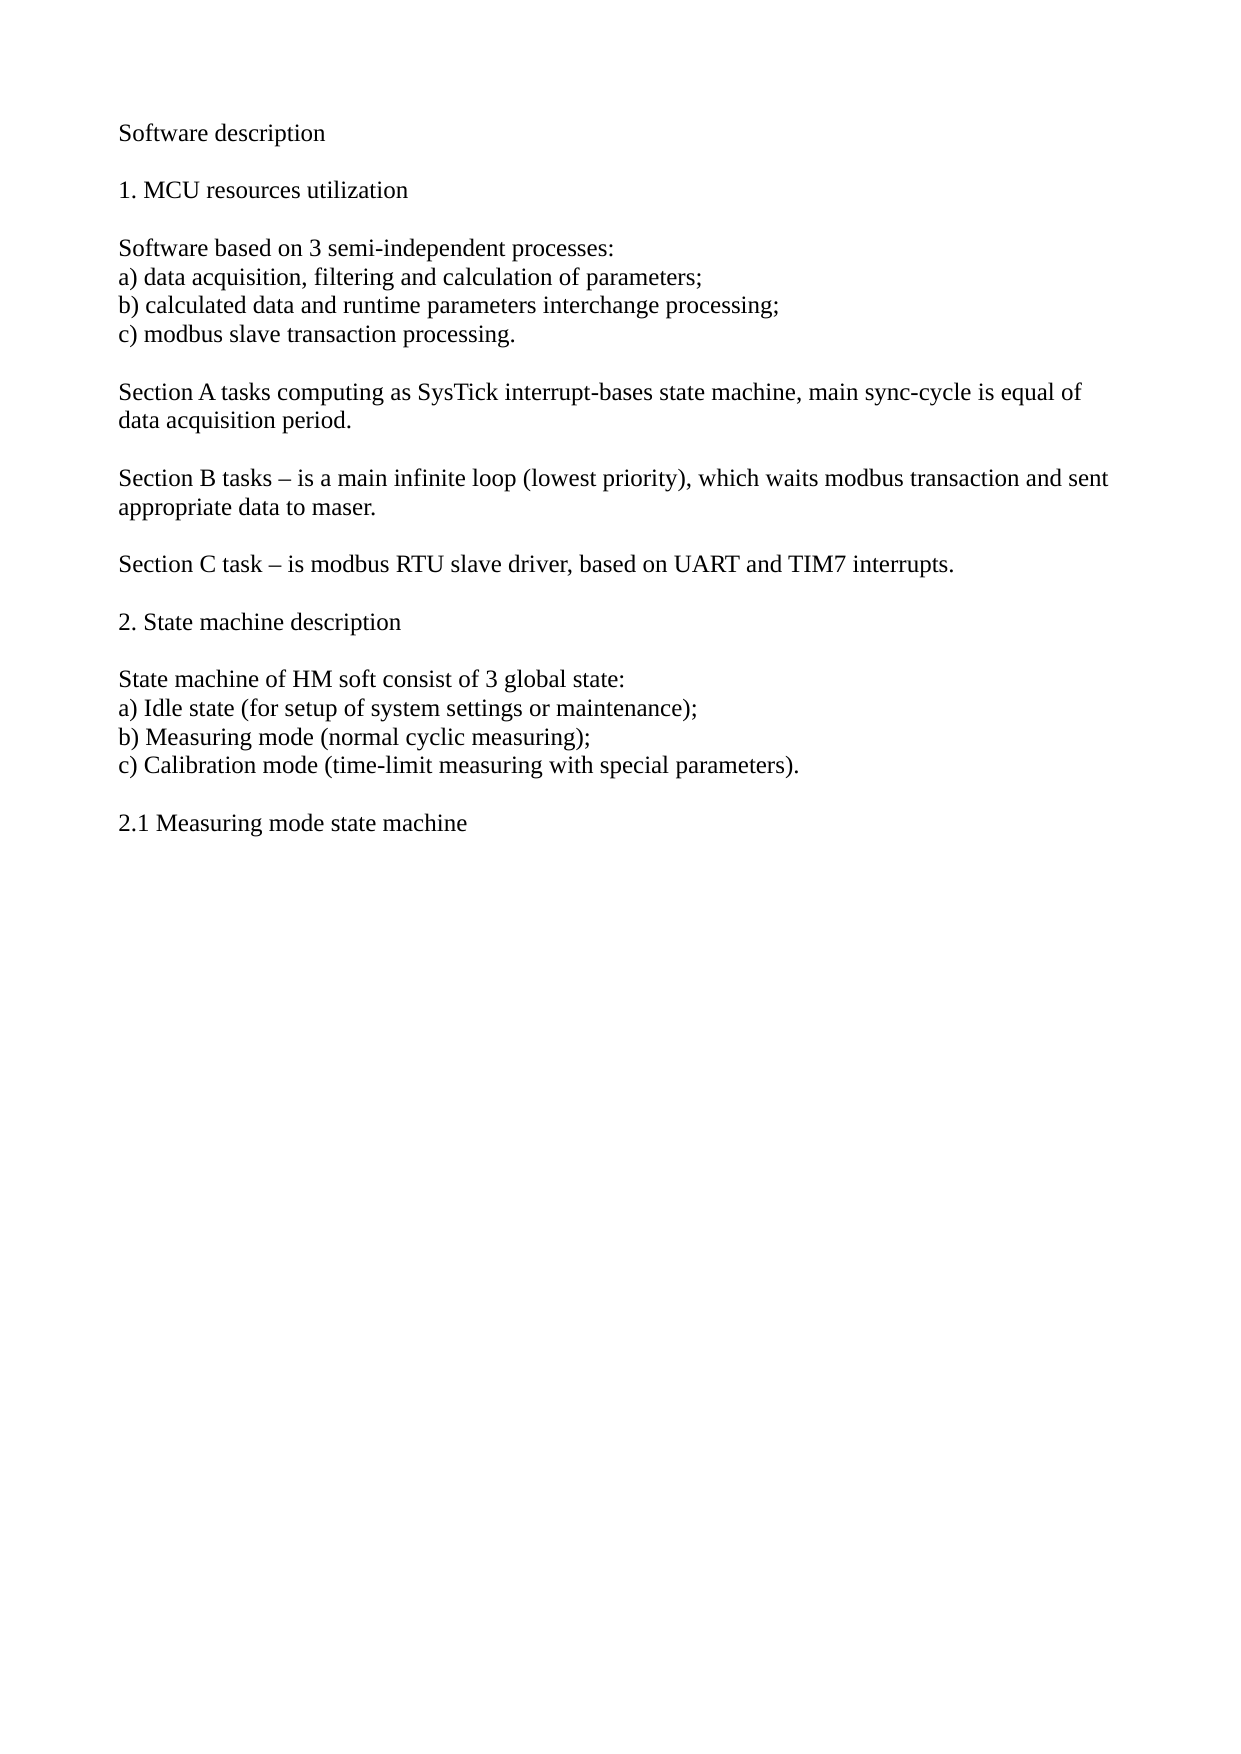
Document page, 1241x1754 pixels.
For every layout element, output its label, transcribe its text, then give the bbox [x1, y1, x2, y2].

text Software description [118, 118, 1122, 147]
text b) Measuring mode (normal cyclic measuring); [118, 722, 1122, 751]
text Section C task – is modbus RTU slave driver, based on UART and TIM7 interrupts. [118, 549, 1122, 578]
text c) modbus slave transaction processing. [118, 319, 1122, 348]
text Software based on 3 semi-independent processes: [118, 233, 1122, 262]
text 2.1 Measuring mode state machine [118, 808, 1122, 837]
text a) Idle state (for setup of system settings or maintenance); [118, 693, 1122, 722]
text a) data acquisition, filtering and calculation of parameters; [118, 262, 1122, 291]
text 2. State machine description [118, 607, 1122, 636]
text 1. MCU resources utilization [118, 176, 1122, 204]
text b) calculated data and runtime parameters interchange processing; [118, 291, 1122, 319]
text c) Calibration mode (time-limit measuring with special parameters). [118, 751, 1122, 779]
text State machine of HM soft consist of 3 global state: [118, 664, 1122, 693]
text Section A tasks computing as SysTick interrupt-bases state machine, main sync-cycle is equal of data acquisition period. [118, 377, 1122, 434]
text Section B tasks – is a main infinite loop (lowest priority), which waits modbus transaction and sent appropriate data to maser. [118, 463, 1122, 521]
